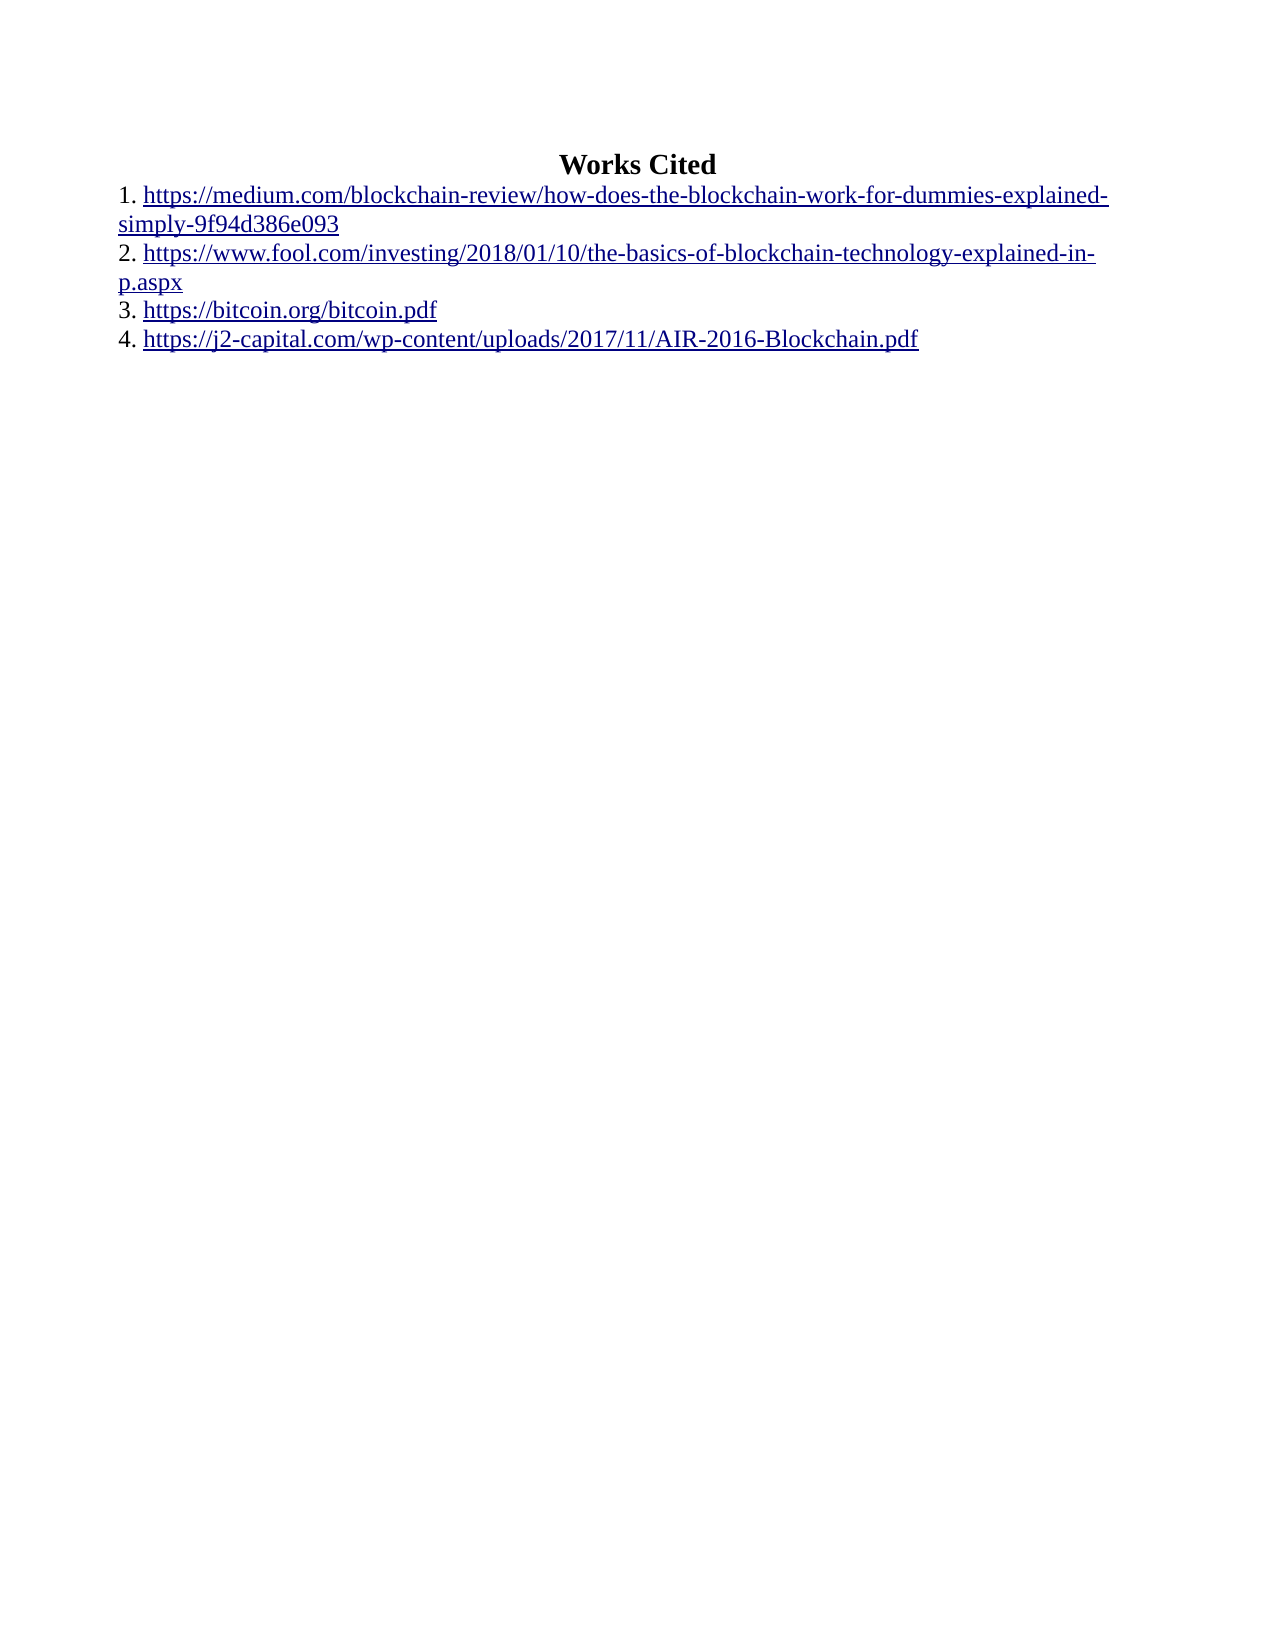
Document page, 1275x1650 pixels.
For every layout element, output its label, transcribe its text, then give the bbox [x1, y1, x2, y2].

text 1. https://medium.com/blockchain-review/how-does-the-blockchain-work-for-dummies-explained-simply-9f94d386e093 [118, 180, 1157, 238]
text 4. https://j2-capital.com/wp-content/uploads/2017/11/AIR-2016-Blockchain.pdf [118, 324, 1157, 353]
text Works Cited [118, 147, 1157, 180]
text 2. https://www.fool.com/investing/2018/01/10/the-basics-of-blockchain-technology-explained-in-p.aspx [118, 238, 1157, 295]
text 3. https://bitcoin.org/bitcoin.pdf [118, 295, 1157, 324]
